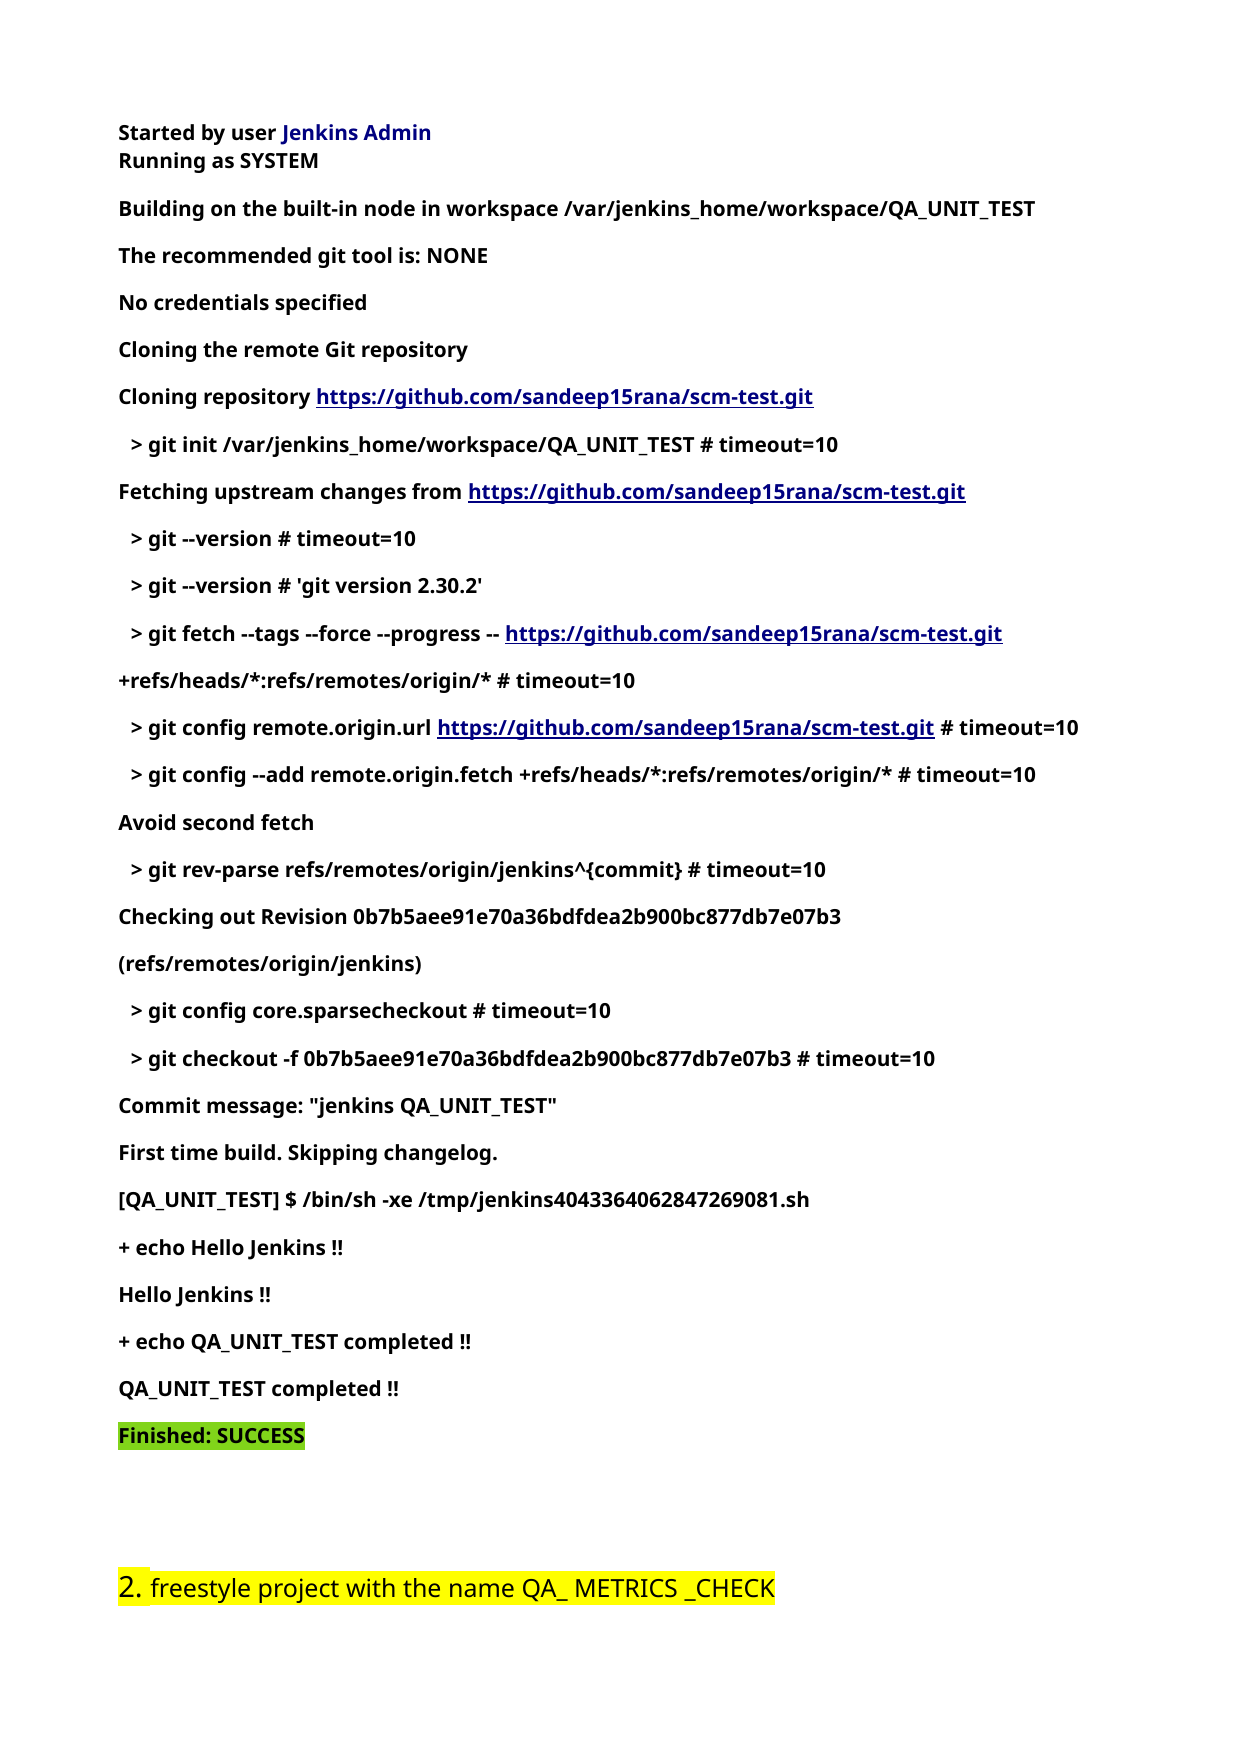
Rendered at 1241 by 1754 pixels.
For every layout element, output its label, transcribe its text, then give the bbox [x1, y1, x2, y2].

text > git config --add remote.origin.fetch +refs/heads/*:refs/remotes/origin/* # timeout=10 [118, 761, 1122, 789]
text > git fetch --tags --force --progress -- https://github.com/sandeep15rana/scm-test.git +refs/heads/*:refs/remotes/origin/* # timeout=10 [118, 619, 1122, 694]
text Cloning repository https://github.com/sandeep15rana/scm-test.git [118, 382, 1122, 411]
text QA_UNIT_TEST completed !! [118, 1374, 1122, 1403]
text > git config remote.origin.url https://github.com/sandeep15rana/scm-test.git # timeout=10 [118, 713, 1122, 742]
text Building on the built-in node in workspace /var/jenkins_home/workspace/QA_UNIT_TEST [118, 194, 1122, 222]
text > git --version # timeout=10 [118, 524, 1122, 553]
text Fetching upstream changes from https://github.com/sandeep15rana/scm-test.git [118, 477, 1122, 505]
text Cloning the remote Git repository [118, 335, 1122, 364]
text [QA_UNIT_TEST] $ /bin/sh -xe /tmp/jenkins4043364062847269081.sh [118, 1186, 1122, 1214]
text > git rev-parse refs/remotes/origin/jenkins^{commit} # timeout=10 [118, 855, 1122, 883]
text Commit message: "jenkins QA_UNIT_TEST" [118, 1091, 1122, 1120]
text + echo Hello Jenkins !! [118, 1233, 1122, 1261]
text The recommended git tool is: NONE [118, 241, 1122, 269]
text Avoid second fetch [118, 808, 1122, 836]
text > git --version # 'git version 2.30.2' [118, 571, 1122, 600]
text > git init /var/jenkins_home/workspace/QA_UNIT_TEST # timeout=10 [118, 430, 1122, 458]
text Started by user Jenkins Admin [118, 118, 1122, 147]
text Checking out Revision 0b7b5aee91e70a36bdfdea2b900bc877db7e07b3 (refs/remotes/origin/jenkins) [118, 902, 1122, 978]
text > git config core.sparsecheckout # timeout=10 [118, 997, 1122, 1025]
text + echo QA_UNIT_TEST completed !! [118, 1327, 1122, 1356]
text No credentials specified [118, 288, 1122, 317]
text > git checkout -f 0b7b5aee91e70a36bdfdea2b900bc877db7e07b3 # timeout=10 [118, 1044, 1122, 1072]
text First time build. Skipping changelog. [118, 1138, 1122, 1167]
text Hello Jenkins !! [118, 1280, 1122, 1308]
text Running as SYSTEM [118, 147, 1122, 175]
text Finished: SUCCESS [118, 1422, 1122, 1450]
text 2. freestyle project with the name QA_ METRICS _CHECK [118, 1567, 1122, 1606]
